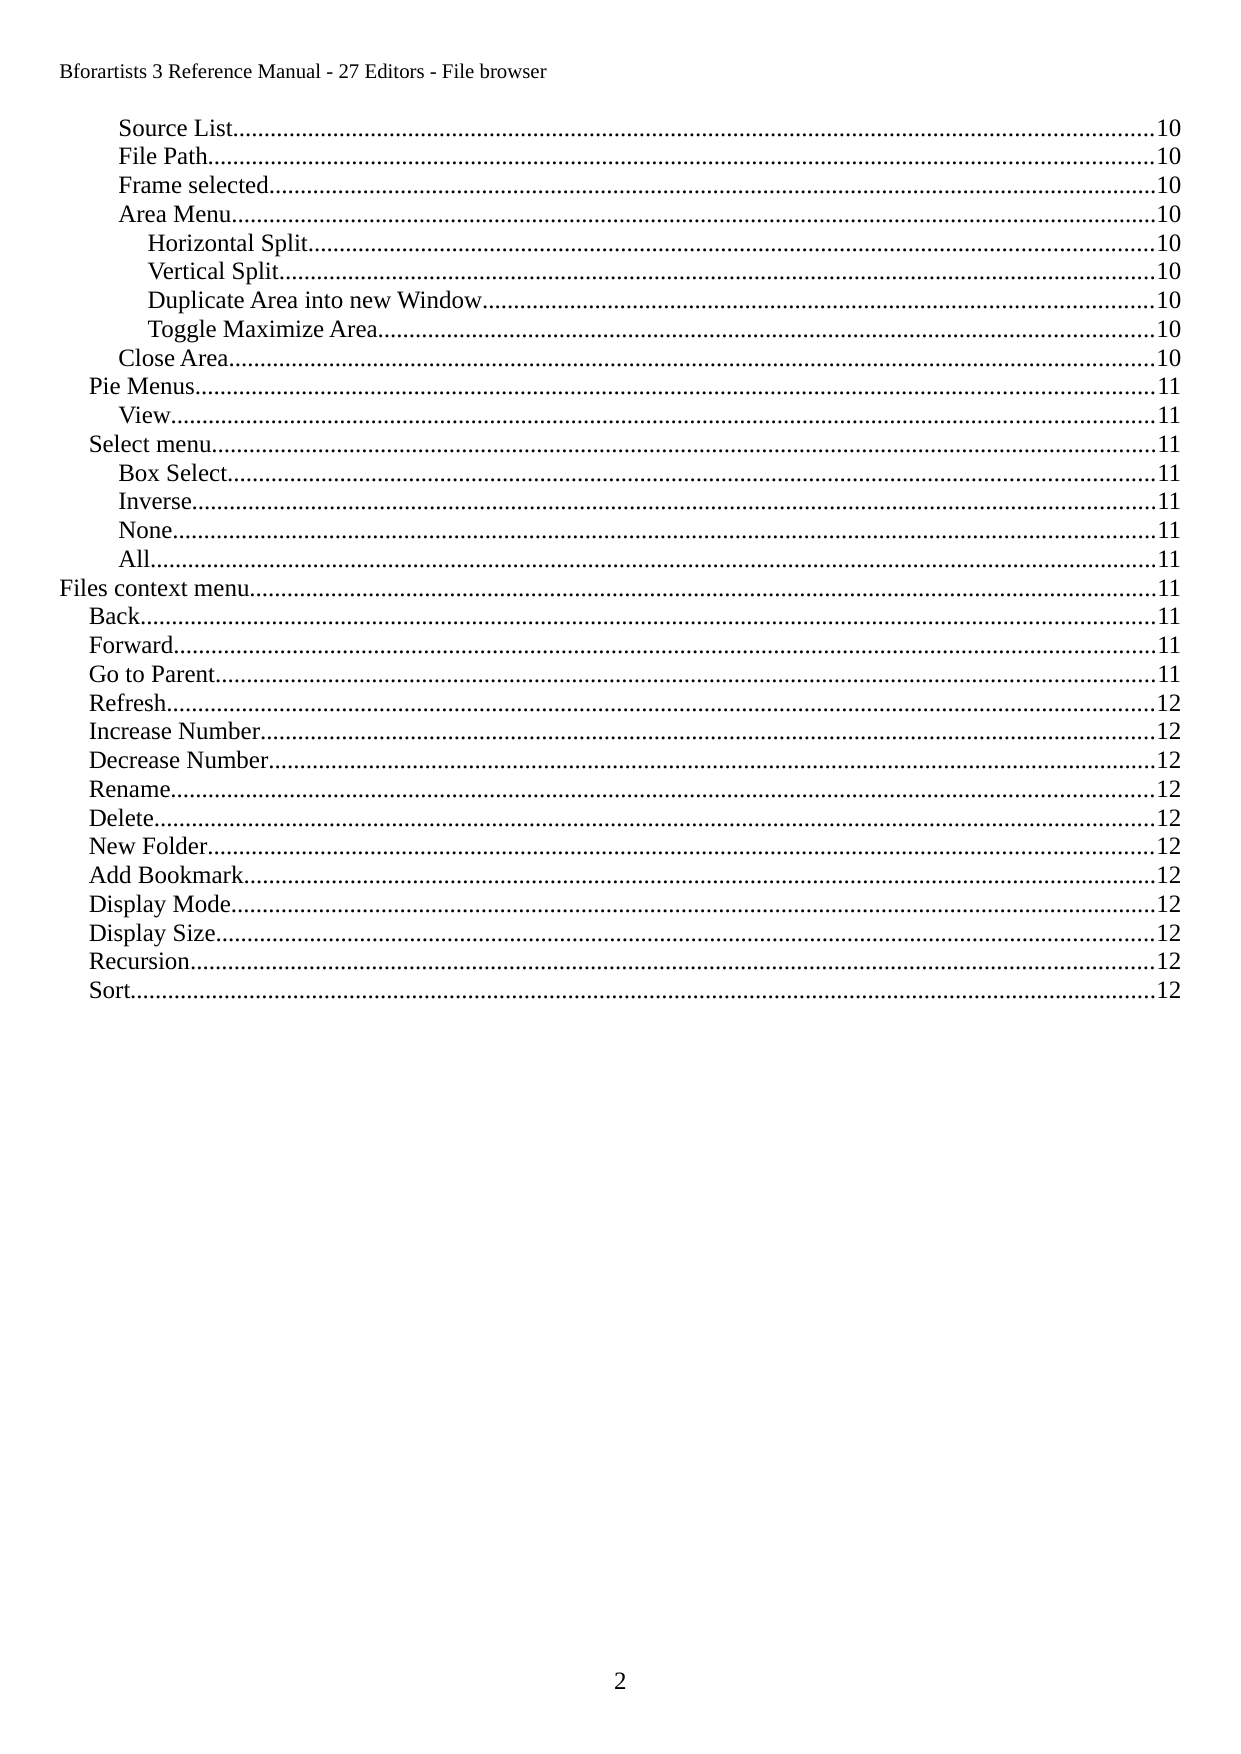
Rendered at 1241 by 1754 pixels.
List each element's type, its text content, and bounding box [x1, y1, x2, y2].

text Add Bookmark 12 [88, 860, 1181, 889]
text None 11 [118, 515, 1181, 544]
text Forward 11 [88, 630, 1181, 659]
text Duplicate Area into new Window 10 [147, 285, 1181, 314]
text Back 11 [88, 601, 1181, 630]
text Display Size 12 [88, 918, 1181, 946]
text All 11 [118, 544, 1181, 573]
text Source List 10 [118, 113, 1181, 141]
text Select menu 11 [88, 429, 1181, 458]
text Sort 12 [88, 975, 1181, 1004]
text Frame selected 10 [118, 170, 1181, 199]
text Toggle Maximize Area 10 [147, 314, 1181, 343]
text Display Mode 12 [88, 889, 1181, 918]
text View 11 [118, 400, 1181, 429]
text Files context menu 11 [59, 573, 1181, 601]
text Area Menu 10 [118, 199, 1181, 228]
text Pie Menus 11 [88, 371, 1181, 400]
text Inverse 11 [118, 486, 1181, 515]
text File Path 10 [118, 141, 1181, 170]
text Rename 12 [88, 774, 1181, 803]
text New Folder 12 [88, 831, 1181, 860]
text Close Area 10 [118, 343, 1181, 371]
text Horizontal Split 10 [147, 228, 1181, 256]
text Decrease Number 12 [88, 745, 1181, 774]
text Delete 12 [88, 803, 1181, 831]
text Increase Number 12 [88, 716, 1181, 745]
text Go to Parent 11 [88, 659, 1181, 688]
text Recursion 12 [88, 946, 1181, 975]
text Vertical Split 10 [147, 256, 1181, 285]
text Refresh 12 [88, 688, 1181, 716]
text Box Select 11 [118, 458, 1181, 486]
